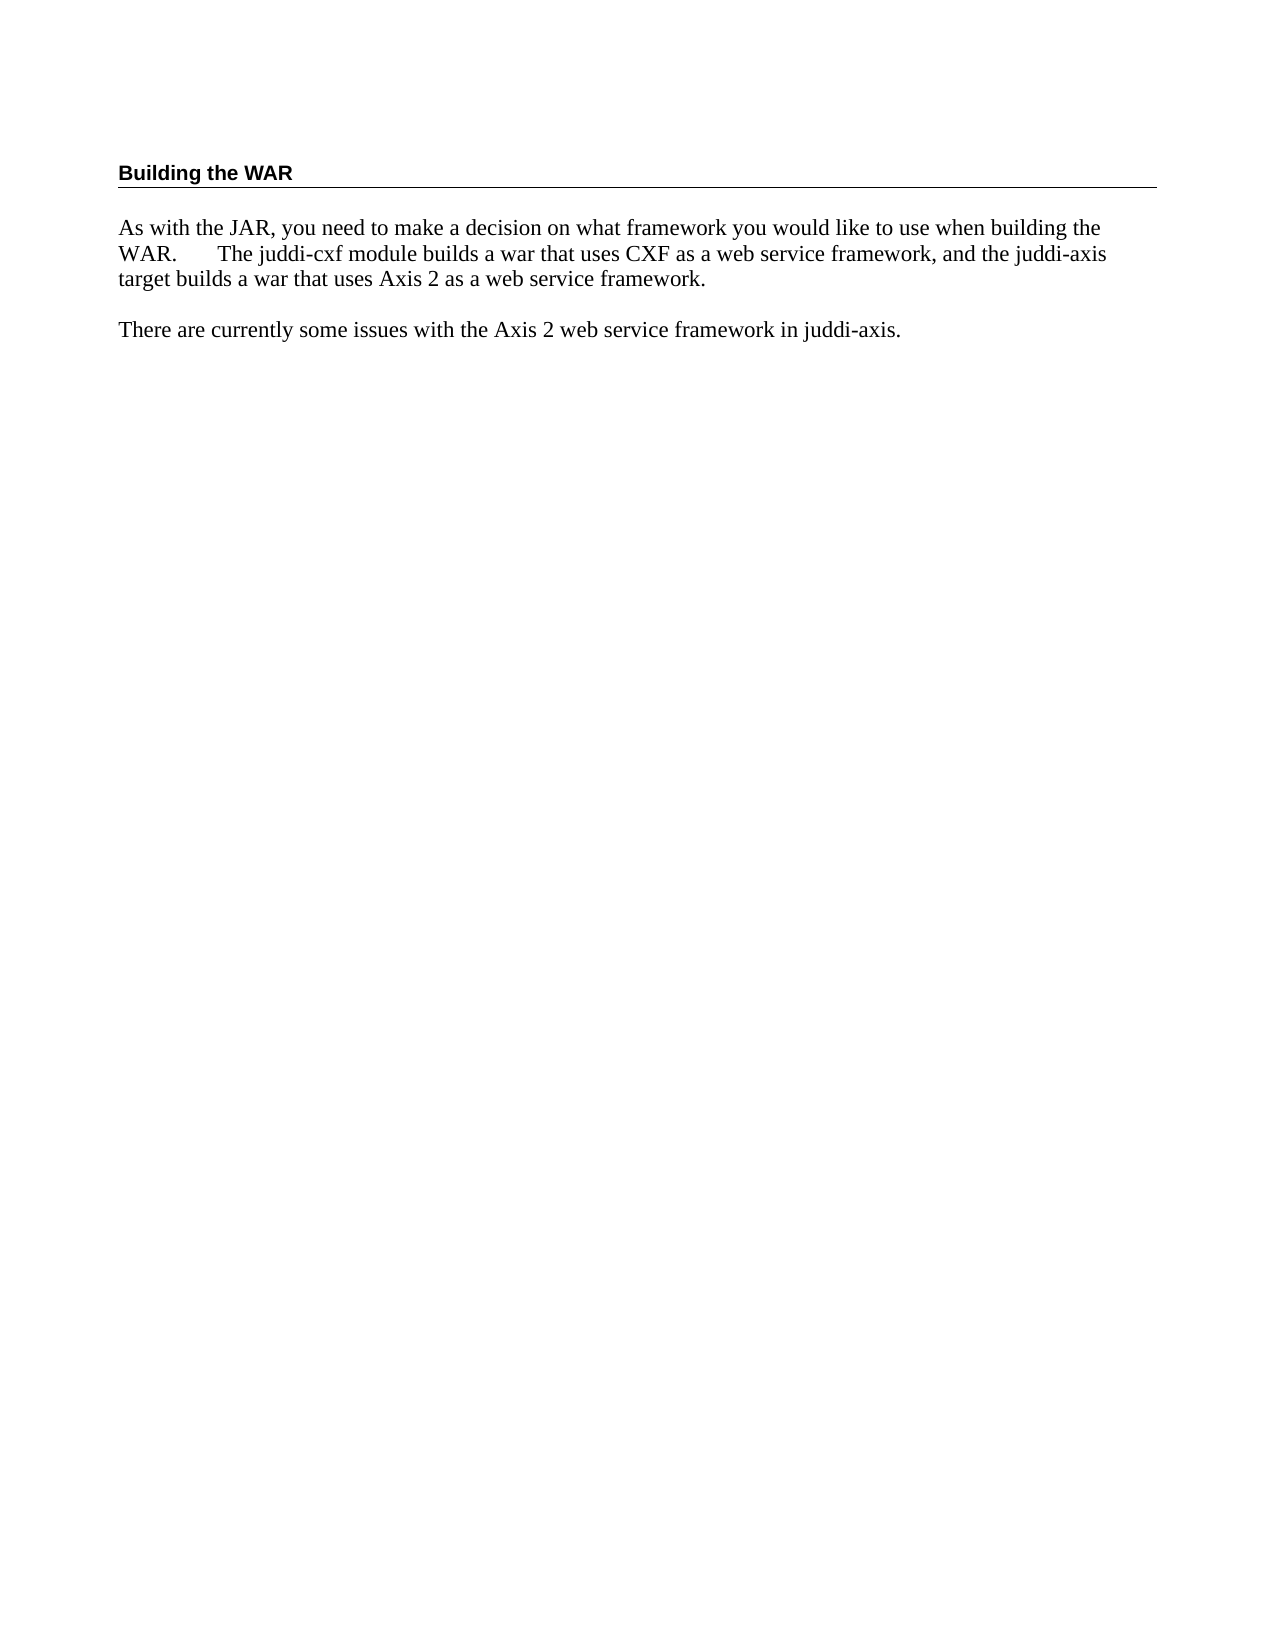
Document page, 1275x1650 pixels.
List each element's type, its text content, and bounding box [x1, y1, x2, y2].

text As with the JAR, you need to make a decision on what framework you would like to use when building the WAR. The juddi-cxf module builds a war that uses CXF as a web service framework, and the juddi-axis target builds a war that uses Axis 2 as a web service framework. [118, 215, 1157, 292]
text There are currently some issues with the Axis 2 web service framework in juddi-axis. [118, 317, 1157, 342]
subtitle Building the WAR [118, 162, 1157, 187]
